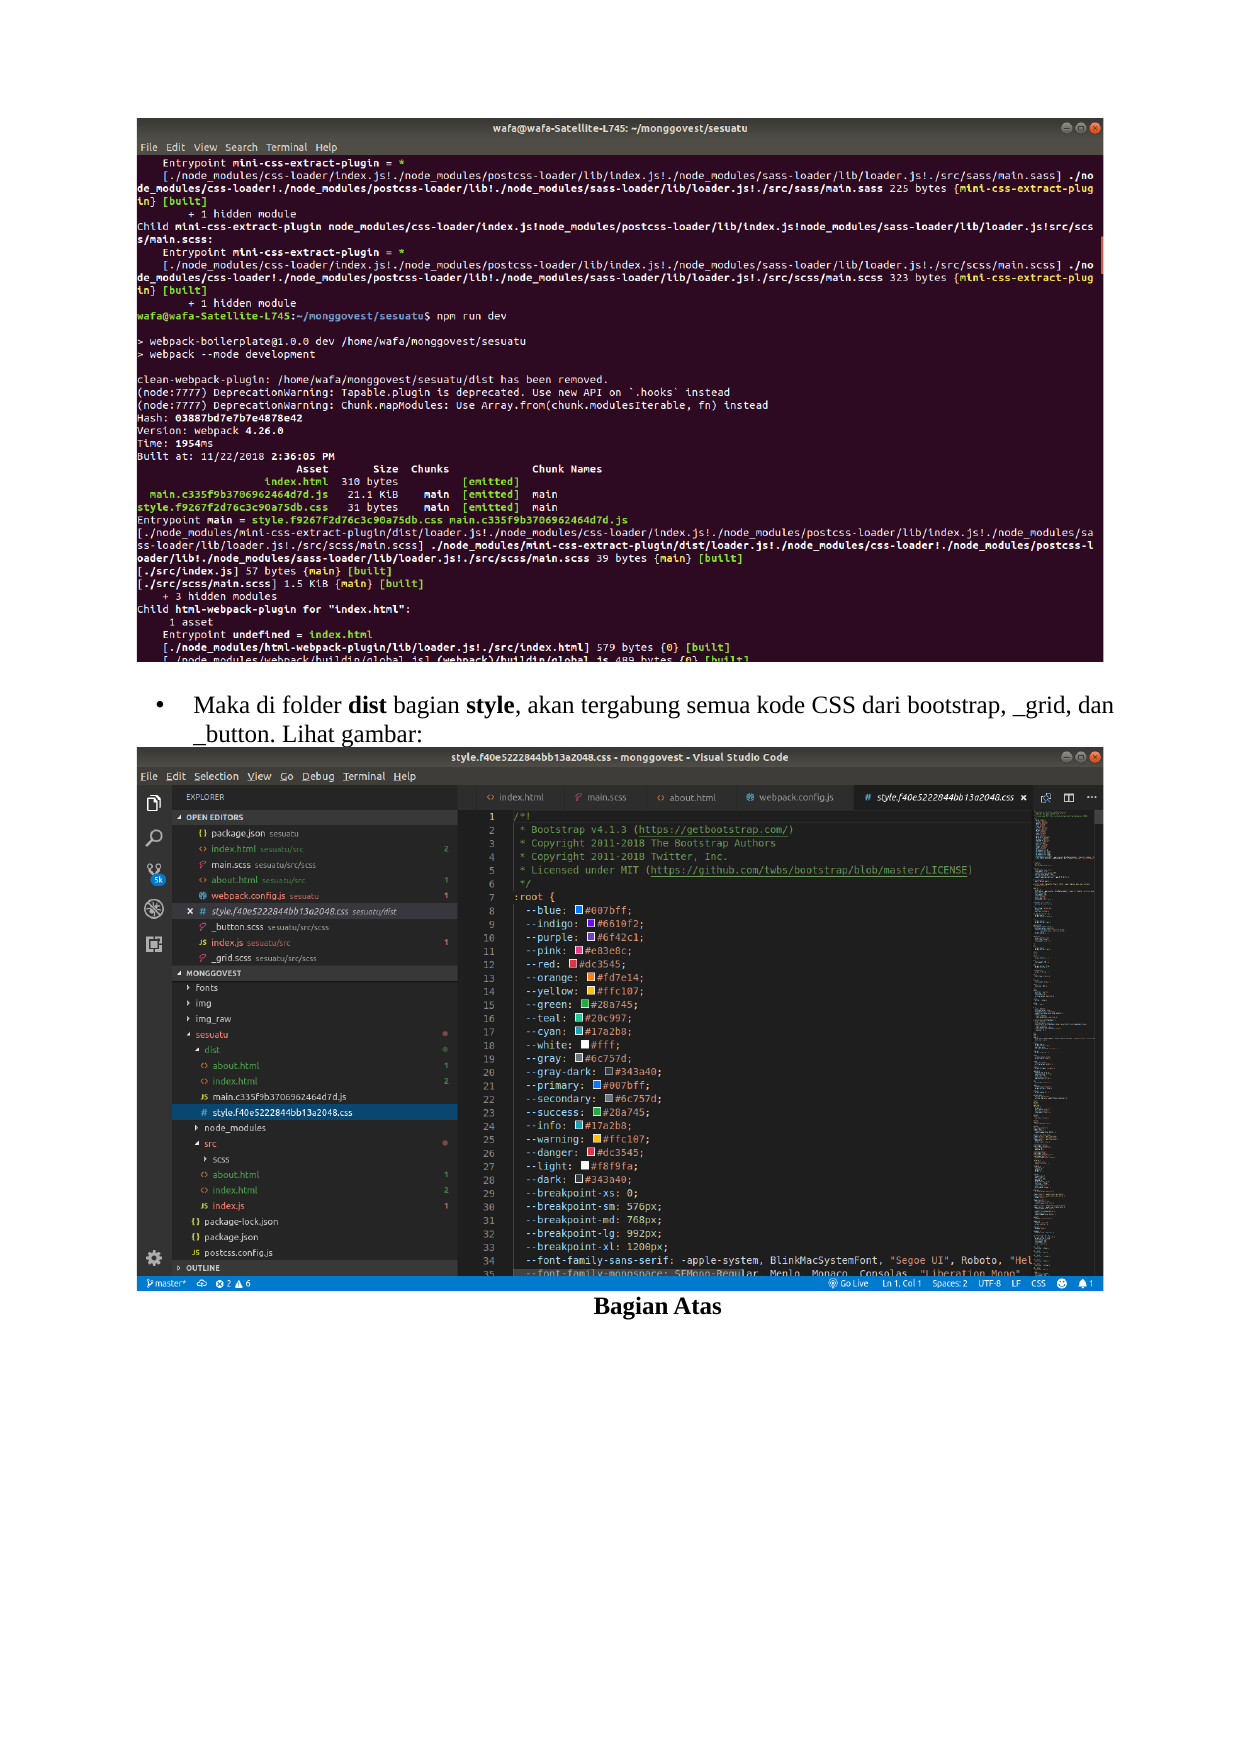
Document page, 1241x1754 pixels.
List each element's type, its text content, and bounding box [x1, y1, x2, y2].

list Bagian Atas [156, 748, 1122, 1320]
picture [136, 118, 1104, 662]
list Maka di folder dist bagian style, akan tergabung semua kode CSS dari bootstrap, _grid, dan _button. Lihat gambar: [156, 690, 1122, 748]
picture [136, 747, 1104, 1291]
